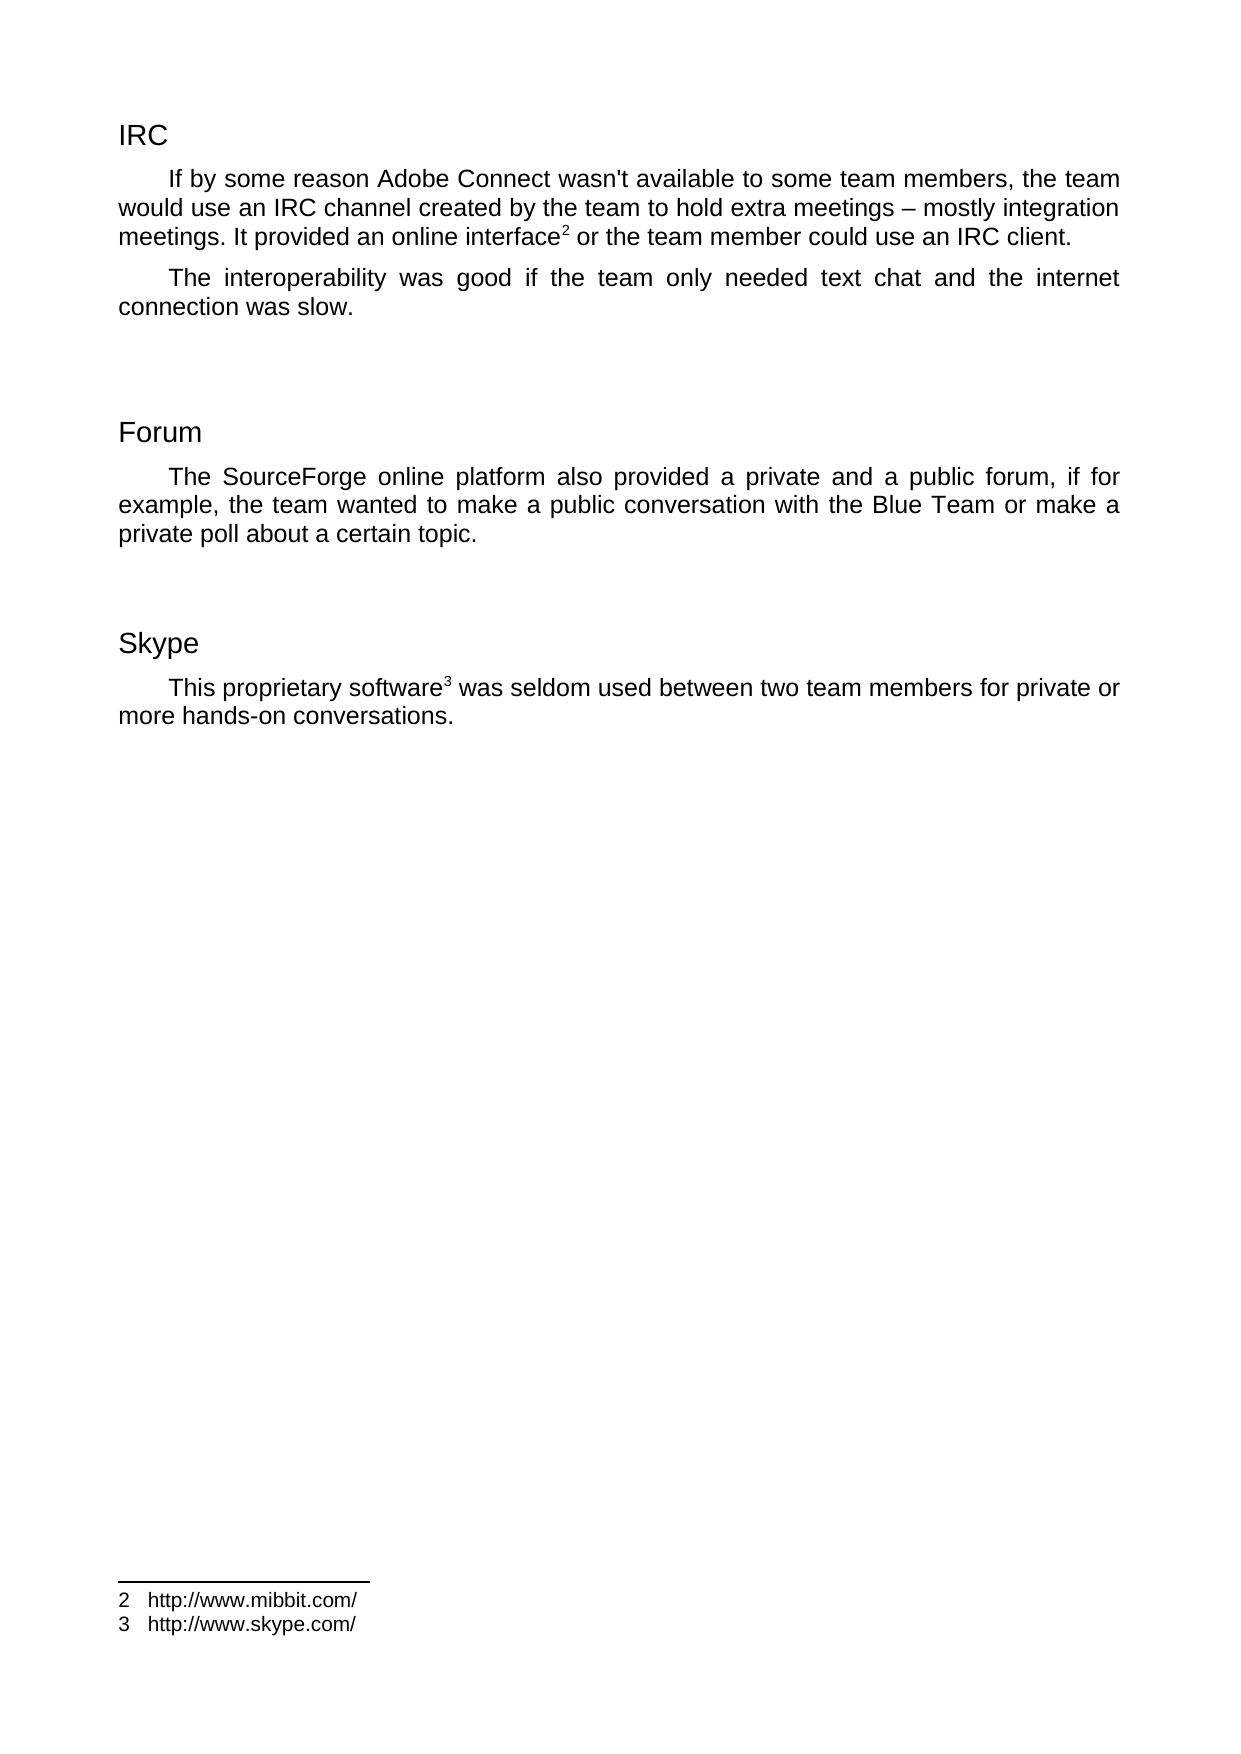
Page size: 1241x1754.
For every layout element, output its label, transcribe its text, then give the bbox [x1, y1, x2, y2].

text http://www.mibbit.com/ [118, 1588, 1122, 1612]
text This proprietary software was seldom used between two team members for private or more hands-on conversations. [118, 672, 1122, 730]
text The SourceForge online platform also provided a private and a public forum, if for example, the team wanted to make a public conversation with the Blue Team or make a private poll about a certain topic. [118, 461, 1122, 548]
text http://www.skype.com/ [118, 1612, 1122, 1636]
subtitle IRC [118, 118, 1122, 152]
subtitle Forum [118, 415, 1122, 449]
text If by some reason Adobe Connect wasn't available to some team members, the team would use an IRC channel created by the team to hold extra meetings – mostly integration meetings. It provided an online interface or the team member could use an IRC client. [118, 164, 1122, 250]
subtitle Skype [118, 626, 1122, 660]
text The interoperability was good if the team only needed text chat and the internet connection was slow. [118, 263, 1122, 320]
